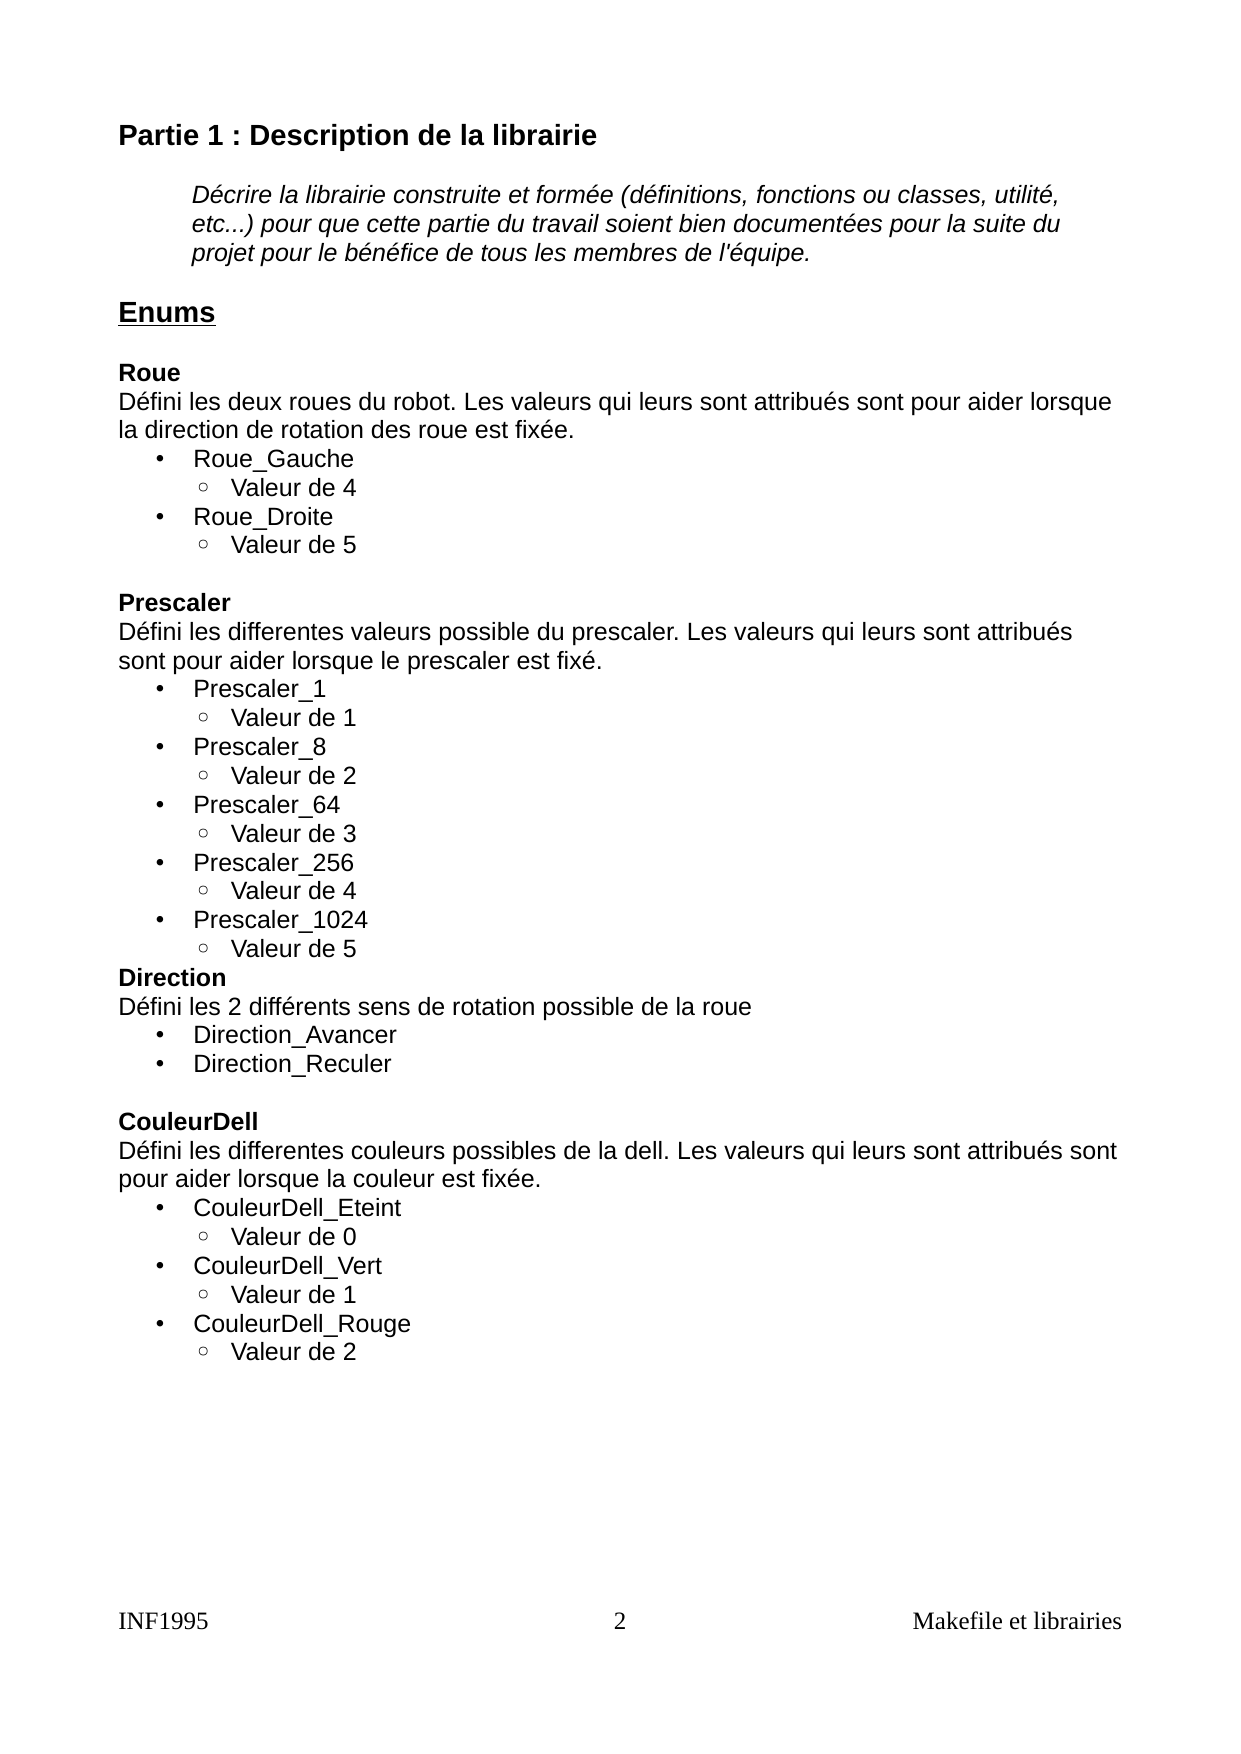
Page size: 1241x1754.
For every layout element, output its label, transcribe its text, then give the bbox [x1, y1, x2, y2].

list Valeur de 4 [193, 473, 1122, 502]
text Roue [118, 358, 1122, 386]
list Prescaler_64 [156, 790, 1122, 819]
list Direction_Reculer [156, 1049, 1122, 1078]
list CouleurDell_Vert [156, 1251, 1122, 1280]
list Valeur de 5 [193, 934, 1122, 963]
list Valeur de 4 [193, 876, 1122, 905]
list Valeur de 2 [193, 761, 1122, 790]
list Prescaler_1 [156, 674, 1122, 703]
text CouleurDell [118, 1107, 1122, 1136]
text Enums [118, 295, 1122, 329]
text Défini les deux roues du robot. Les valeurs qui leurs sont attribués sont pour aider lorsque la direction de rotation des roue est fixée. [118, 386, 1122, 444]
list Valeur de 1 [193, 703, 1122, 732]
list Roue_Droite [156, 502, 1122, 531]
list Valeur de 1 [193, 1280, 1122, 1308]
list Direction_Avancer [156, 1020, 1122, 1049]
list CouleurDell_Rouge [156, 1308, 1122, 1337]
list Prescaler_1024 [156, 905, 1122, 934]
list CouleurDell_Eteint [156, 1193, 1122, 1222]
text Direction [118, 963, 1122, 992]
text Défini les differentes valeurs possible du prescaler. Les valeurs qui leurs sont attribués sont pour aider lorsque le prescaler est fixé. [118, 617, 1122, 674]
list Prescaler_256 [156, 847, 1122, 876]
text Partie 1 : Description de la librairie [118, 118, 1122, 152]
list Valeur de 5 [193, 531, 1122, 559]
text Prescaler [118, 588, 1122, 617]
list Roue_Gauche [156, 444, 1122, 473]
text Décrire la librairie construite et formée (définitions, fonctions ou classes, utilité, etc...) pour que cette partie du travail soient bien documentées pour la suite du projet pour le bénéfice de tous les membres de l'équipe. [192, 180, 1122, 267]
list Valeur de 0 [193, 1222, 1122, 1251]
text Défini les differentes couleurs possibles de la dell. Les valeurs qui leurs sont attribués sont pour aider lorsque la couleur est fixée. [118, 1136, 1122, 1193]
list Valeur de 3 [193, 819, 1122, 847]
text Défini les 2 différents sens de rotation possible de la roue [118, 992, 1122, 1020]
list Prescaler_8 [156, 732, 1122, 761]
list Valeur de 2 [193, 1337, 1122, 1366]
